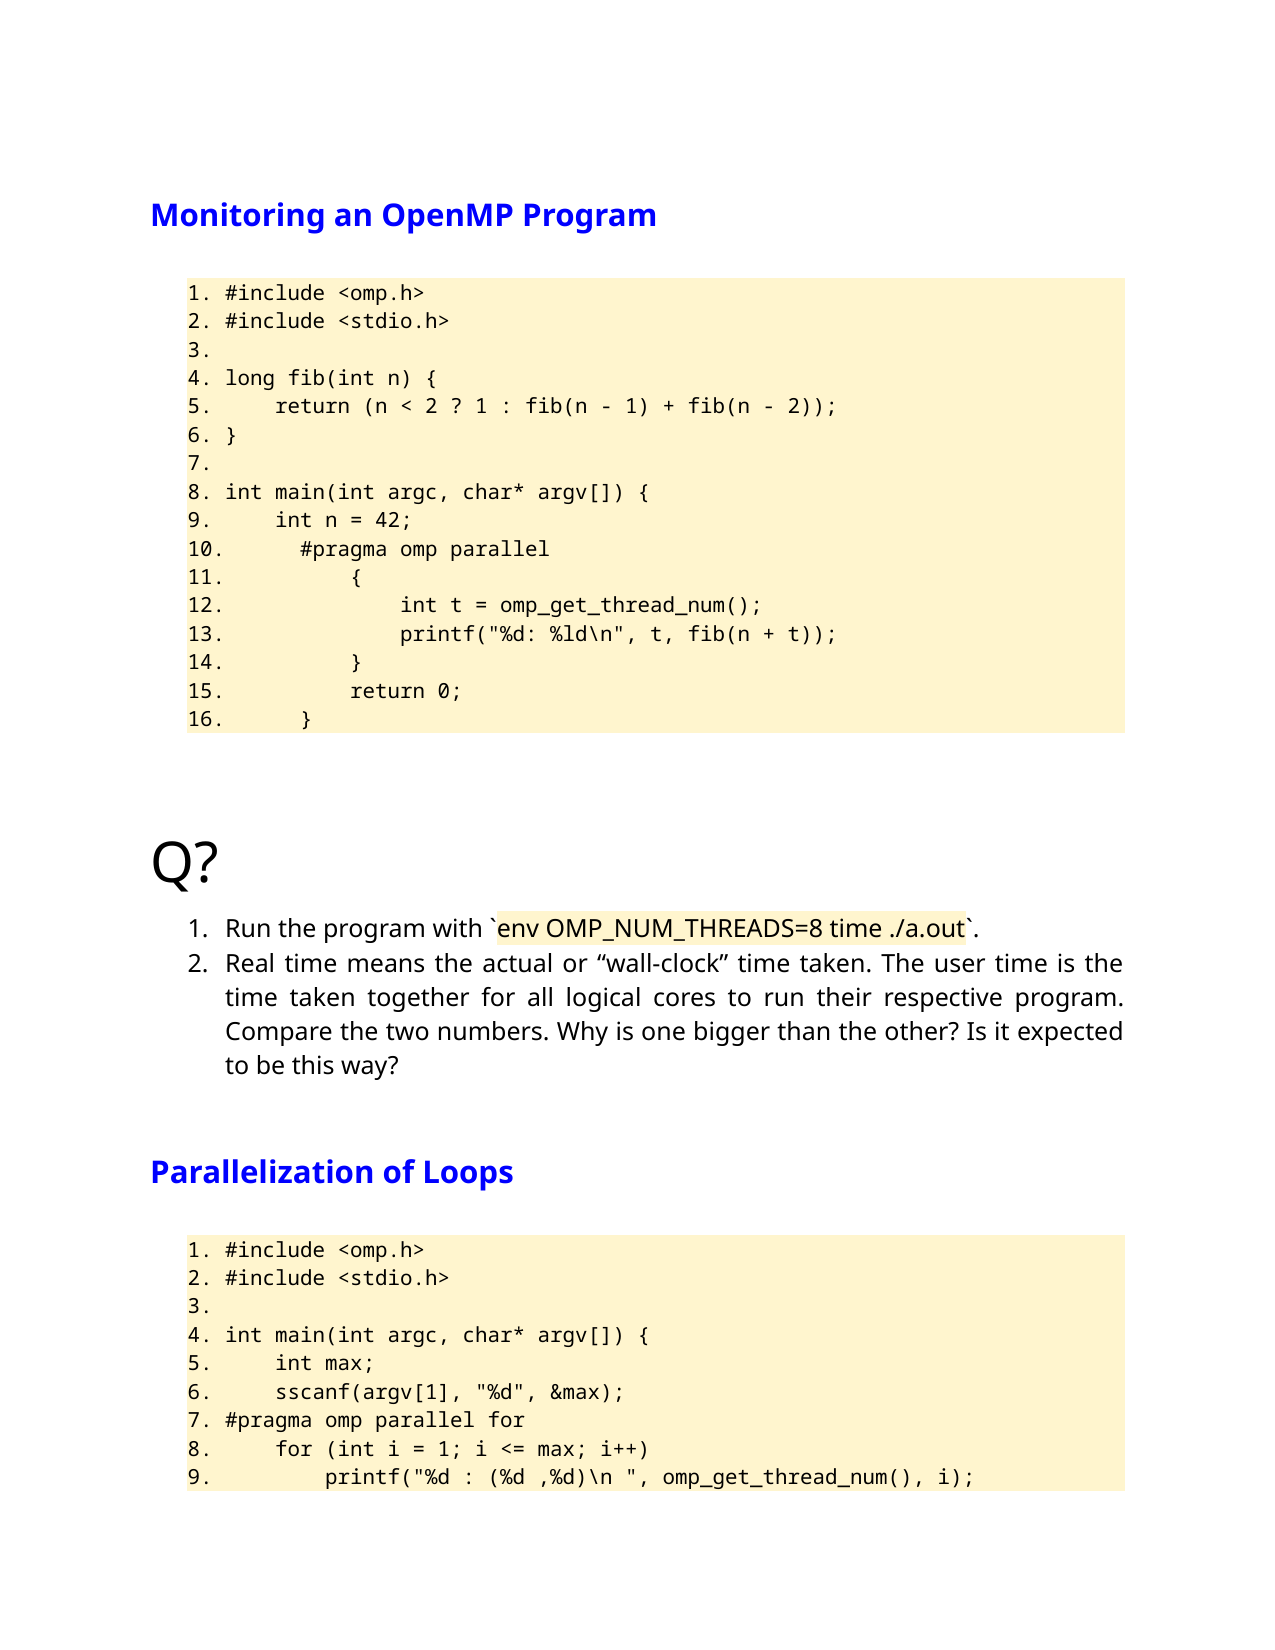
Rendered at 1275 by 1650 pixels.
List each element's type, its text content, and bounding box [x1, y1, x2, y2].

list printf("%d : (%d ,%d)\n ", omp_get_thread_num(), i); [187, 1462, 1125, 1491]
list printf("%d: %ld\n", t, fib(n + t)); [187, 619, 1125, 647]
list for (int i = 1; i <= max; i++) [187, 1434, 1125, 1462]
list } [187, 420, 1125, 448]
list int main(int argc, char* argv[]) { [187, 1320, 1125, 1348]
text Parallelization of Loops [150, 1149, 1125, 1192]
list #include <stdio.h> [187, 306, 1125, 335]
list Real time means the actual or “wall-clock” time taken. The user time is the time taken together for all logical cores to run their respective program. Compare the two numbers. Why is one bigger than the other? Is it expected to be this way? [187, 945, 1125, 1081]
list long fib(int n) { [187, 363, 1125, 392]
text Q? [150, 822, 1125, 899]
list return 0; [187, 676, 1125, 704]
list return (n < 2 ? 1 : fib(n - 1) + fib(n - 2)); [187, 392, 1125, 420]
list int max; [187, 1348, 1125, 1377]
list { [187, 562, 1125, 591]
list int t = omp_get_thread_num(); [187, 591, 1125, 619]
text Monitoring an OpenMP Program [150, 193, 1125, 235]
list int main(int argc, char* argv[]) { [187, 477, 1125, 505]
list #include <omp.h> [187, 278, 1125, 306]
list #include <omp.h> [187, 1235, 1125, 1263]
list } [187, 647, 1125, 676]
list Run the program with `env OMP_NUM_THREADS=8 time ./a.out`. [187, 911, 1125, 945]
list } [187, 704, 1125, 733]
list #pragma omp parallel [187, 534, 1125, 562]
list #include <stdio.h> [187, 1263, 1125, 1292]
list #pragma omp parallel for [187, 1405, 1125, 1434]
list sscanf(argv[1], "%d", &max); [187, 1377, 1125, 1405]
list int n = 42; [187, 505, 1125, 534]
